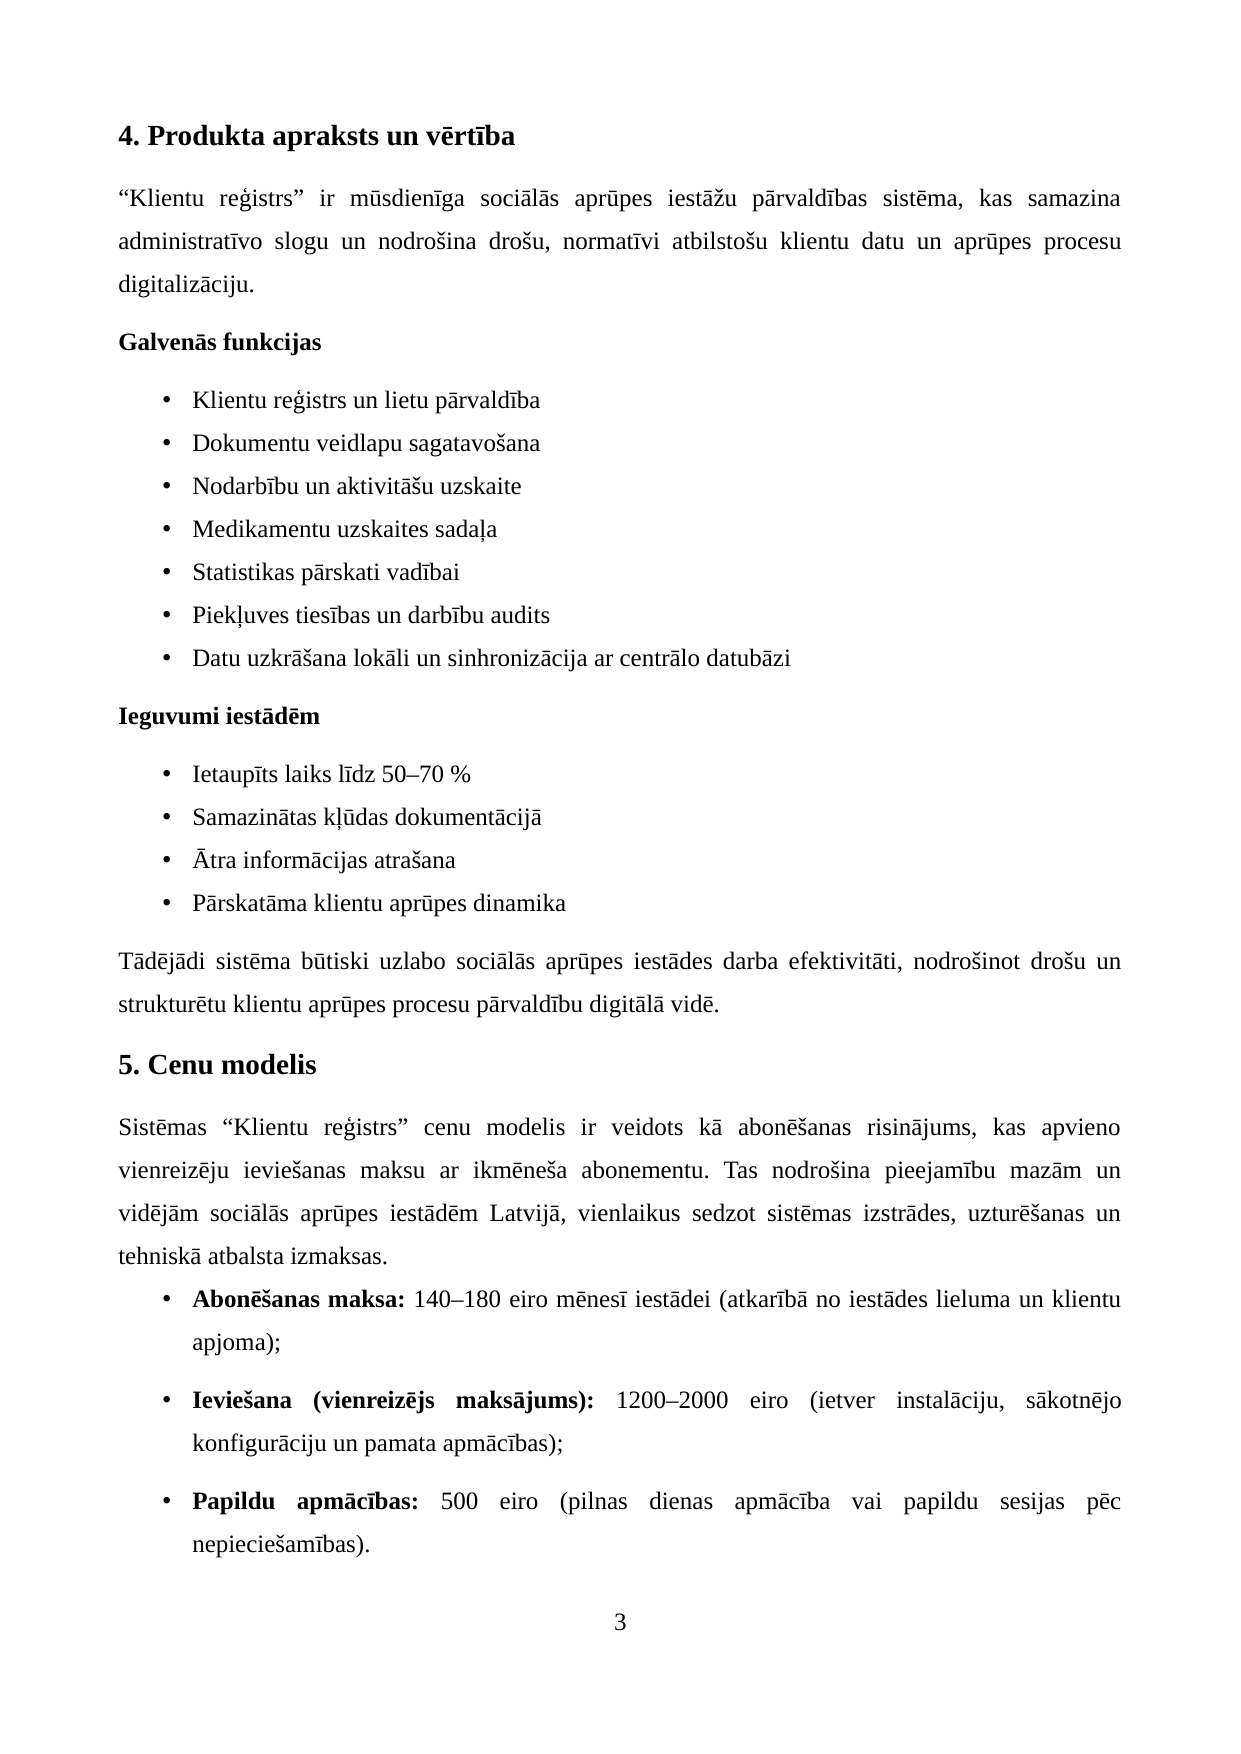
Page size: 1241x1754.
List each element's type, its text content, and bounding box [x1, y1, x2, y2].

text Galvenās funkcijas [118, 327, 1122, 356]
list Ietaupīts laiks līdz 50–70 % [162, 759, 1122, 788]
text Ieguvumi iestādēm [118, 701, 1122, 730]
list Ātra informācijas atrašana [162, 845, 1122, 874]
list Papildu apmācības: 500 eiro (pilnas dienas apmācība vai papildu sesijas pēc nepieciešamības). [162, 1486, 1122, 1558]
list Klientu reģistrs un lietu pārvaldība [162, 385, 1122, 413]
list Piekļuves tiesības un darbību audits [162, 600, 1122, 629]
subtitle 4. Produkta apraksts un vērtība [118, 118, 1122, 152]
text Tādējādi sistēma būtiski uzlabo sociālās aprūpes iestādes darba efektivitāti, nodrošinot drošu un strukturētu klientu aprūpes procesu pārvaldību digitālā vidē. [118, 946, 1122, 1018]
subtitle 5. Cenu modelis [118, 1047, 1122, 1080]
list Nodarbību un aktivitāšu uzskaite [162, 471, 1122, 500]
list Medikamentu uzskaites sadaļa [162, 514, 1122, 543]
text “Klientu reģistrs” ir mūsdienīga sociālās aprūpes iestāžu pārvaldības sistēma, kas samazina administratīvo slogu un nodrošina drošu, normatīvi atbilstošu klientu datu un aprūpes procesu digitalizāciju. [118, 183, 1122, 298]
list Abonēšanas maksa: 140–180 eiro mēnesī iestādei (atkarībā no iestādes lieluma un klientu apjoma); [162, 1284, 1122, 1356]
list Statistikas pārskati vadībai [162, 557, 1122, 586]
list Ieviešana (vienreizējs maksājums): 1200–2000 eiro (ietver instalāciju, sākotnējo konfigurāciju un pamata apmācības); [162, 1385, 1122, 1457]
list Dokumentu veidlapu sagatavošana [162, 428, 1122, 457]
text Sistēmas “Klientu reģistrs” cenu modelis ir veidots kā abonēšanas risinājums, kas apvieno vienreizēju ieviešanas maksu ar ikmēneša abonementu. Tas nodrošina pieejamību mazām un vidējām sociālās aprūpes iestādēm Latvijā, vienlaikus sedzot sistēmas izstrādes, uzturēšanas un tehniskā atbalsta izmaksas. [118, 1112, 1122, 1270]
list Samazinātas kļūdas dokumentācijā [162, 802, 1122, 831]
list Datu uzkrāšana lokāli un sinhronizācija ar centrālo datubāzi [162, 643, 1122, 672]
list Pārskatāma klientu aprūpes dinamika [162, 888, 1122, 917]
